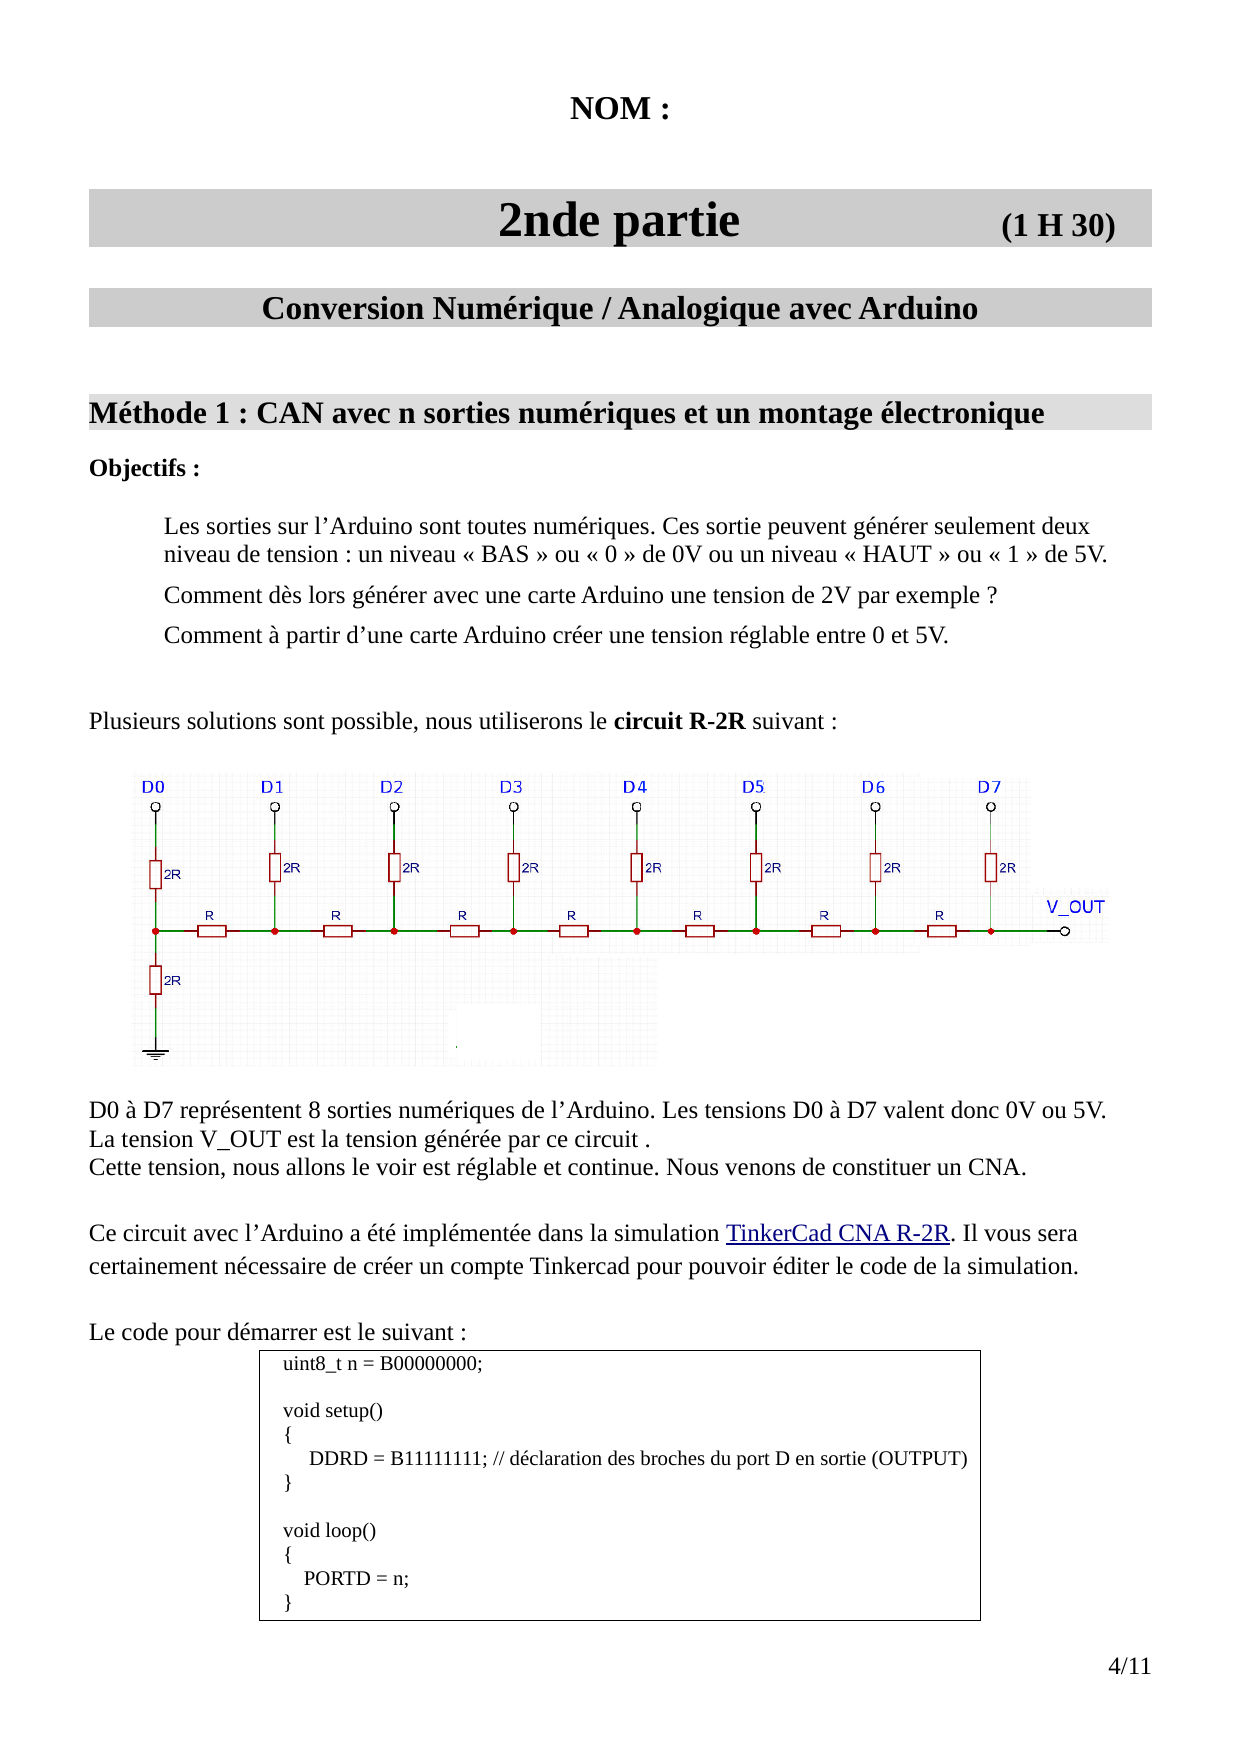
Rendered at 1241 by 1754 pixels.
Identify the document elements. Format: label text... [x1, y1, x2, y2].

text D0 à D7 représentent 8 sorties numériques de l’Arduino. Les tensions D0 à D7 valent donc 0V ou 5V. [89, 1095, 1152, 1124]
text Conversion Numérique / Analogique avec Arduino [89, 288, 1152, 327]
text La tension V_OUT est la tension générée par ce circuit . [89, 1124, 1152, 1152]
list 2nde partie (1 H 30) [89, 189, 1152, 247]
text Les sorties sur l’Arduino sont toutes numériques. Ces sortie peuvent générer seulement deux niveau de tension : un niveau « BAS » ou « 0 » de 0V ou un niveau « HAUT » ou « 1 » de 5V. [164, 511, 1152, 568]
text Plusieurs solutions sont possible, nous utiliserons le circuit R-2R suivant : [89, 706, 1152, 735]
text Objectifs : [89, 453, 1152, 482]
text Comment à partir d’une carte Arduino créer une tension réglable entre 0 et 5V. [164, 621, 1152, 649]
text Cette tension, nous allons le voir est réglable et continue. Nous venons de constituer un CNA. [89, 1152, 1152, 1181]
text Ce circuit avec l’Arduino a été implémentée dans la simulation TinkerCad CNA R-2R. Il vous sera certainement nécessaire de créer un compte Tinkercad pour pouvoir éditer le code de la simulation. [89, 1218, 1152, 1280]
text Comment dès lors générer avec une carte Arduino une tension de 2V par exemple ? [164, 580, 1152, 609]
text Méthode 1 : CAN avec n sorties numériques et un montage électronique [89, 394, 1152, 430]
text Le code pour démarrer est le suivant : [89, 1317, 1152, 1346]
picture [131, 772, 1110, 1067]
